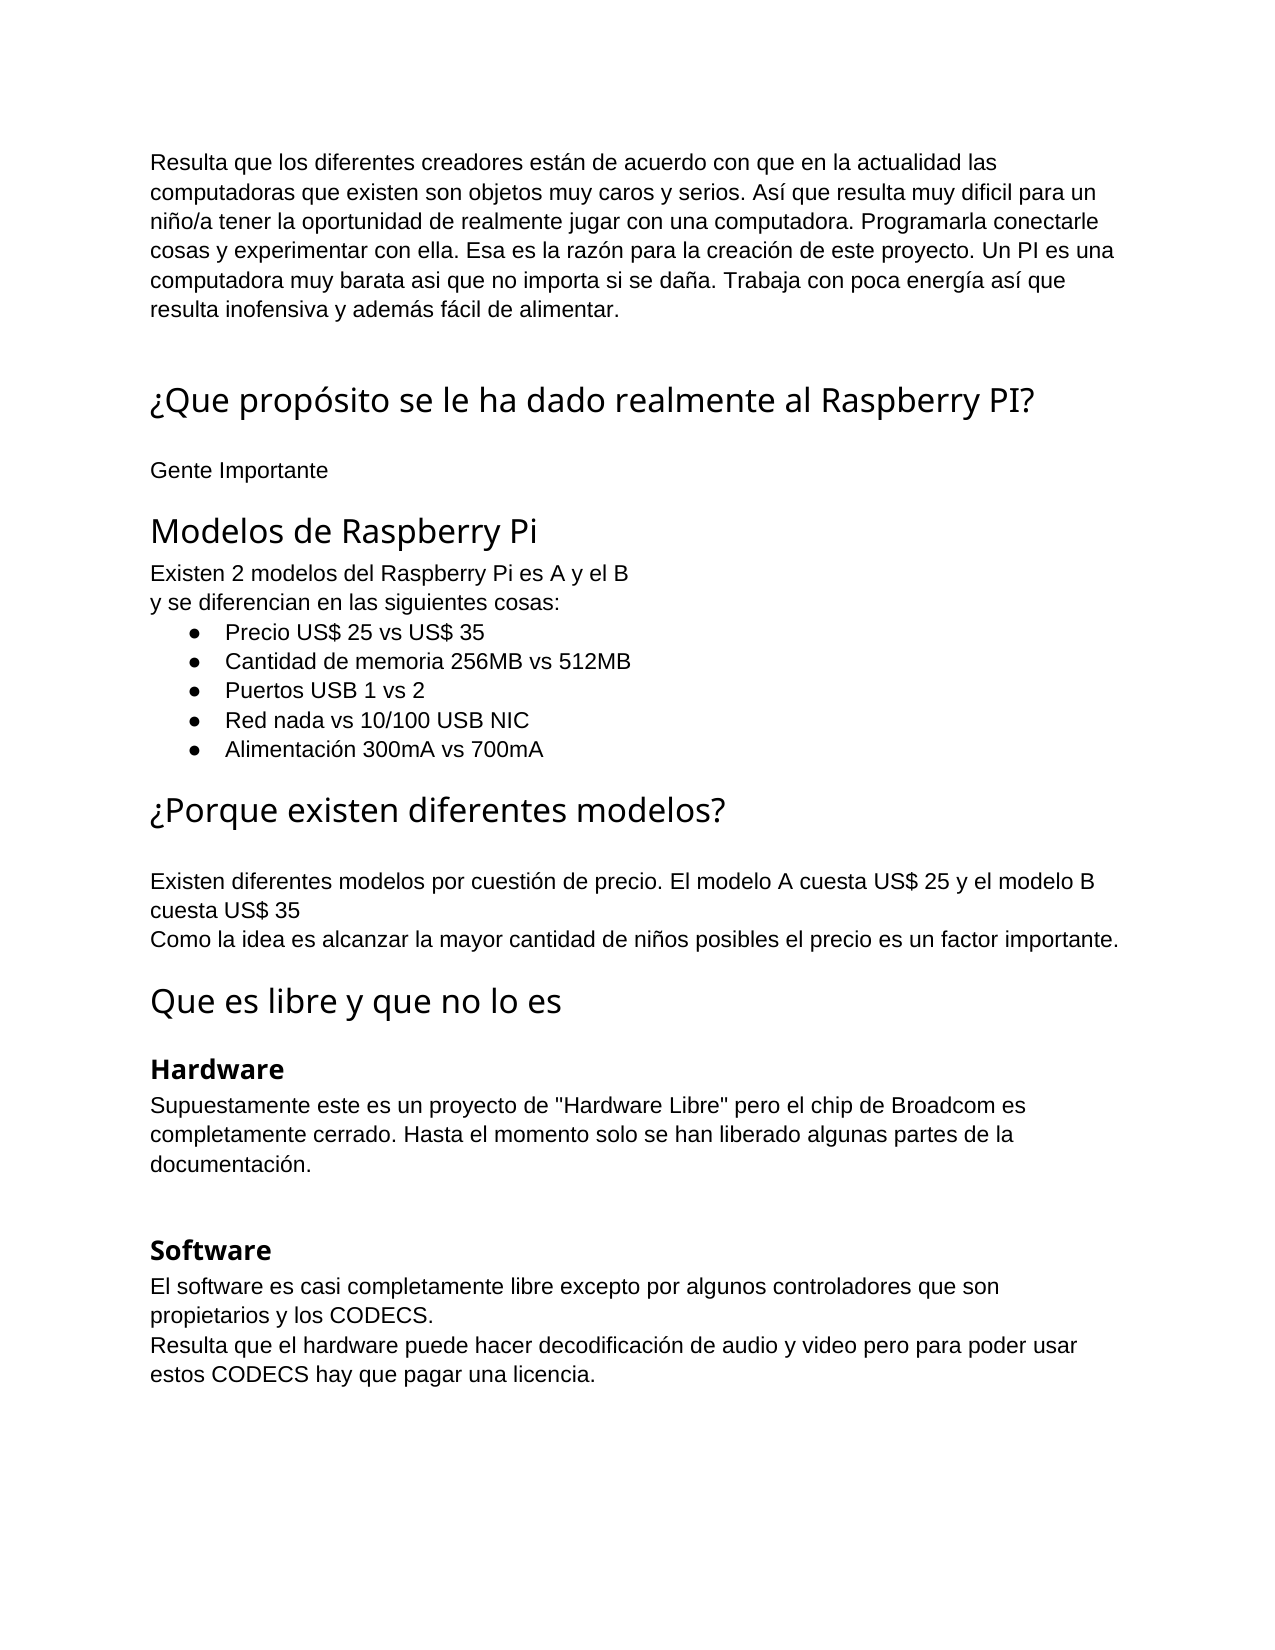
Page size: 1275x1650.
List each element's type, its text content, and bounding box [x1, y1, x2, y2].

subtitle ¿Porque existen diferentes modelos? [150, 787, 1125, 832]
list Precio US$ 25 vs US$ 35 [187, 619, 1125, 645]
text Resulta que los diferentes creadores están de acuerdo con que en la actualidad las computadoras que existen son objetos muy caros y serios. Así que resulta muy dificil para un niño/a tener la oportunidad de realmente jugar con una computadora. Programarla conectarle cosas y experimentar con ella. Esa es la razón para la creación de este proyecto. Un PI es una computadora muy barata asi que no importa si se daña. Trabaja con poca energía así que resulta inofensiva y además fácil de alimentar. [150, 150, 1125, 322]
subtitle Modelos de Raspberry Pi [150, 508, 1125, 554]
text Resulta que el hardware puede hacer decodificación de audio y video pero para poder usar estos CODECS hay que pagar una licencia. [150, 1332, 1125, 1387]
text y se diferencian en las siguientes cosas: [150, 590, 1125, 615]
text Existen diferentes modelos por cuestión de precio. El modelo A cuesta US$ 25 y el modelo B cuesta US$ 35 [150, 868, 1125, 923]
subtitle Software [150, 1231, 1125, 1268]
subtitle Hardware [150, 1050, 1125, 1087]
list Puertos USB 1 vs 2 [187, 678, 1125, 703]
list Cantidad de memoria 256MB vs 512MB [187, 648, 1125, 674]
subtitle ¿Que propósito se le ha dado realmente al Raspberry PI? [150, 376, 1125, 422]
text Existen 2 modelos del Raspberry Pi es A y el B [150, 560, 1125, 586]
list Red nada vs 10/100 USB NIC [187, 707, 1125, 733]
text Gente Importante [150, 458, 1125, 484]
list Alimentación 300mA vs 700mA [187, 737, 1125, 762]
subtitle Que es libre y que no lo es [150, 977, 1125, 1023]
text Supuestamente este es un proyecto de "Hardware Libre" pero el chip de Broadcom es completamente cerrado. Hasta el momento solo se han liberado algunas partes de la documentación. [150, 1093, 1125, 1177]
text Como la idea es alcanzar la mayor cantidad de niños posibles el precio es un factor importante. [150, 927, 1125, 953]
text El software es casi completamente libre excepto por algunos controladores que son propietarios y los CODECS. [150, 1273, 1125, 1328]
